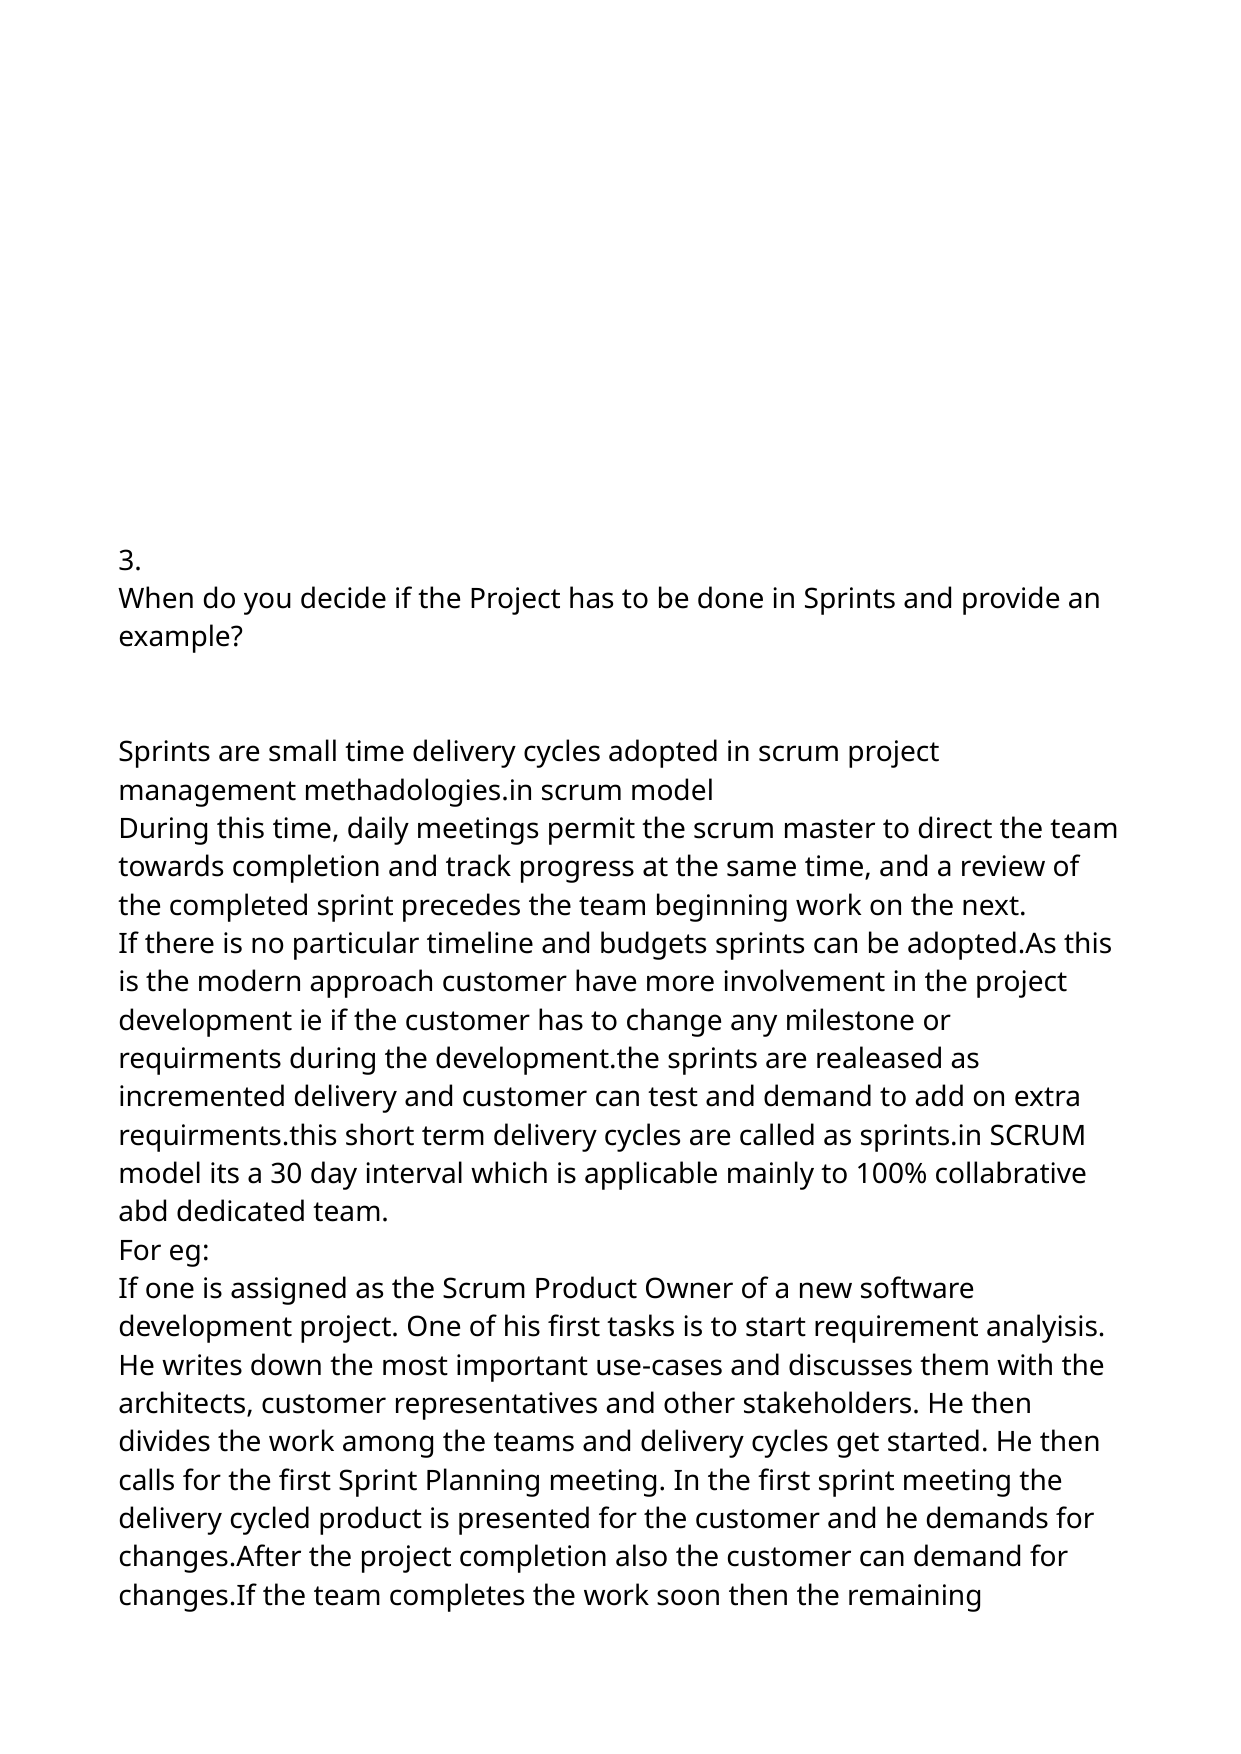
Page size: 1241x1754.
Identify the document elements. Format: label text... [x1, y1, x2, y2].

text Sprints are small time delivery cycles adopted in scrum project management methadologies.in scrum model [118, 731, 1122, 808]
text If one is assigned as the Scrum Product Owner of a new software development project. One of his first tasks is to start requirement analyisis. He writes down the most important use-cases and discusses them with the architects, customer representatives and other stakeholders. He then divides the work among the teams and delivery cycles get started. He then calls for the first Sprint Planning meeting. In the first sprint meeting the delivery cycled product is presented for the customer and he demands for changes.After the project completion also the customer can demand for changes.If the team completes the work soon then the remaining [118, 1268, 1122, 1613]
text If there is no particular timeline and budgets sprints can be adopted.As this is the modern approach customer have more involvement in the project development ie if the customer has to change any milestone or requirments during the development.the sprints are realeased as incremented delivery and customer can test and demand to add on extra requirments.this short term delivery cycles are called as sprints.in SCRUM model its a 30 day interval which is applicable mainly to 100% collabrative abd dedicated team. [118, 923, 1122, 1230]
text When do you decide if the Project has to be done in Sprints and provide an example? [118, 578, 1122, 655]
text 3. [118, 540, 1122, 578]
text For eg: [118, 1230, 1122, 1268]
text During this time, daily meetings permit the scrum master to direct the team towards completion and track progress at the same time, and a review of the completed sprint precedes the team beginning work on the next. [118, 808, 1122, 923]
